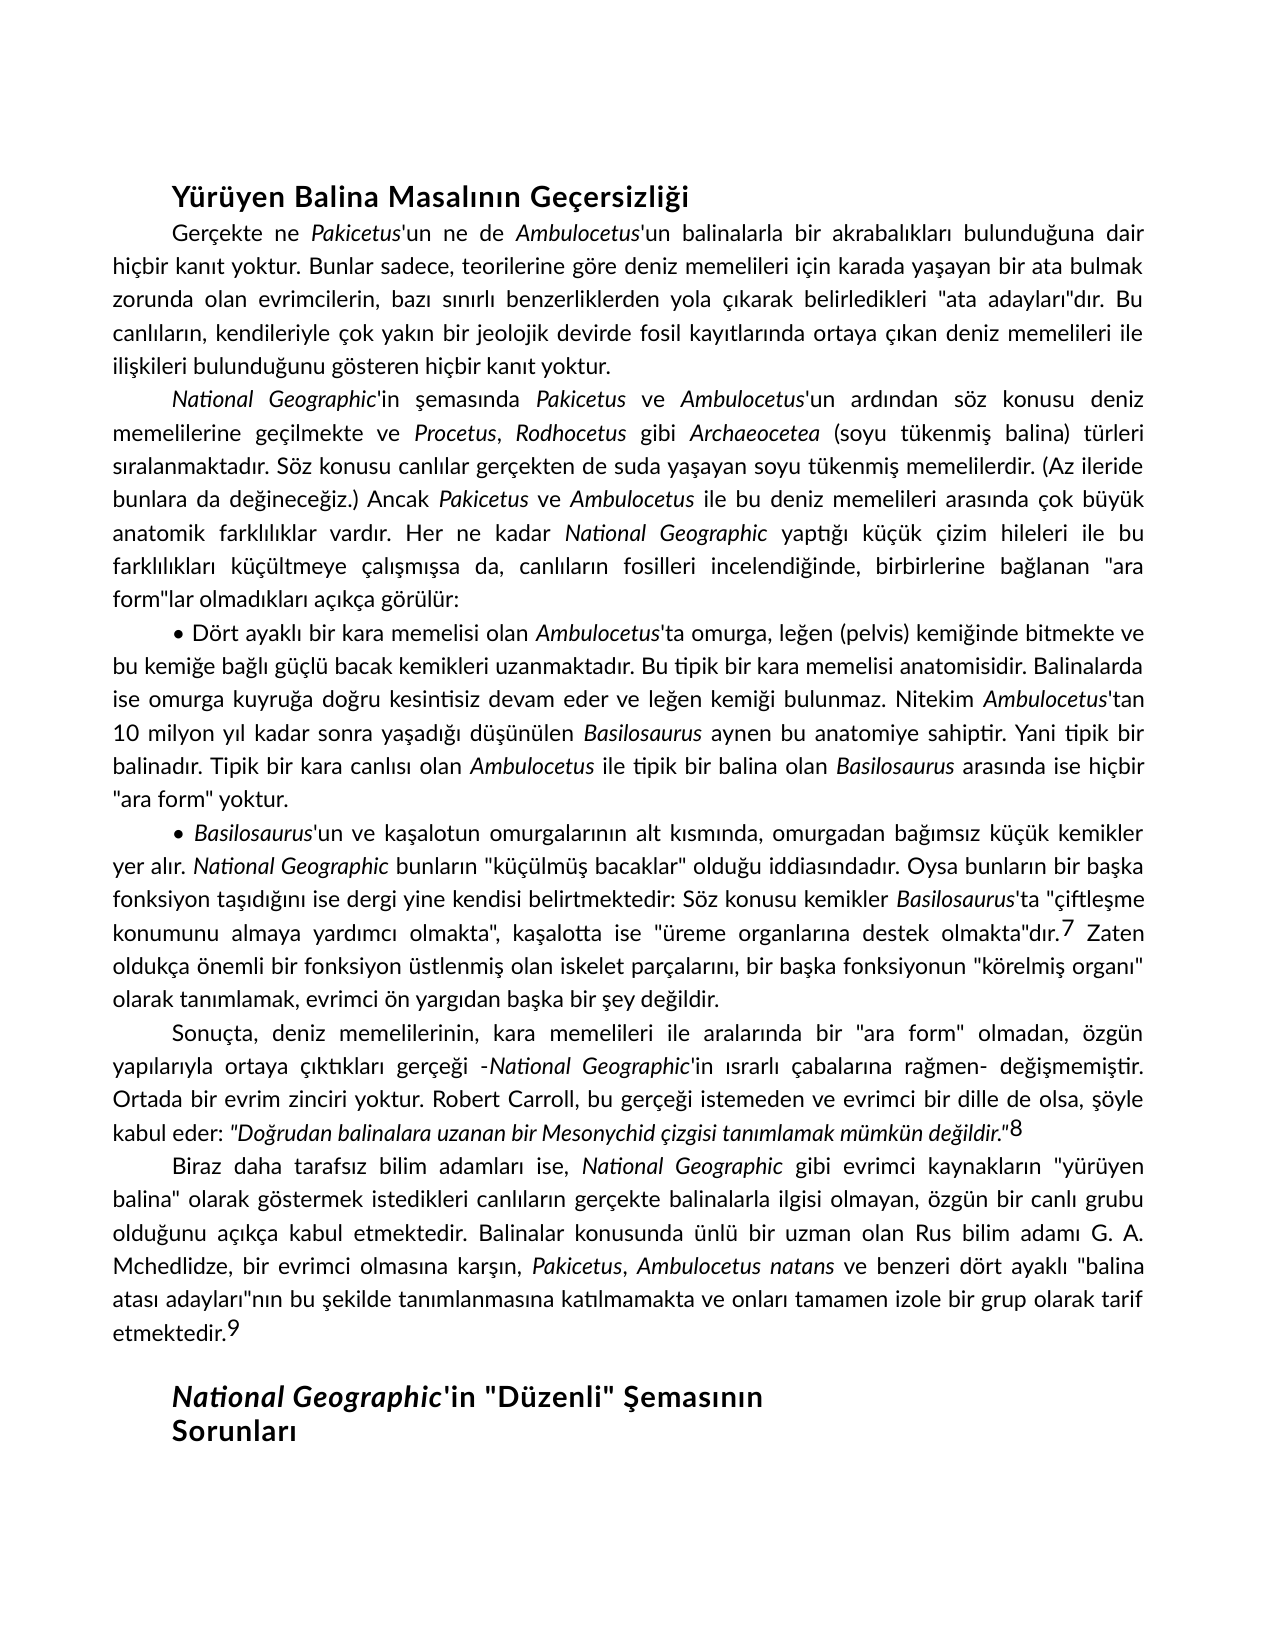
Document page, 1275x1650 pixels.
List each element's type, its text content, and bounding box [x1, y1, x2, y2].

text Yürüyen Balina Masalının Geçersizliği [112, 181, 1145, 214]
text Sorunları [112, 1414, 1145, 1448]
text Biraz daha tarafsız bilim adamları ise, National Geographic gibi evrimci kaynakların "yürüyen balina" olarak göstermek istedikleri canlıların gerçekte balinalarla ilgisi olmayan, özgün bir canlı grubu olduğunu açıkça kabul etmektedir. Balinalar konusunda ünlü bir uzman olan Rus bilim adamı G. A. Mchedlidze, bir evrimci olmasına karşın, Pakicetus, Ambulocetus natans ve benzeri dört ayaklı "balina atası adayları"nın bu şekilde tanımlanmasına katılmamakta ve onları tamamen izole bir grup olarak tarif etmektedir.9 [112, 1148, 1145, 1348]
text • Dört ayaklı bir kara memelisi olan Ambulocetus'ta omurga, leğen (pelvis) kemiğinde bitmekte ve bu kemiğe bağlı güçlü bacak kemikleri uzanmaktadır. Bu tipik bir kara memelisi anatomisidir. Balinalarda ise omurga kuyruğa doğru kesintisiz devam eder ve leğen kemiği bulunmaz. Nitekim Ambulocetus'tan 10 milyon yıl kadar sonra yaşadığı düşünülen Basilosaurus aynen bu anatomiye sahiptir. Yani tipik bir balinadır. Tipik bir kara canlısı olan Ambulocetus ile tipik bir balina olan Basilosaurus arasında ise hiçbir "ara form" yoktur. [112, 614, 1145, 814]
text Gerçekte ne Pakicetus'un ne de Ambulocetus'un balinalarla bir akrabalıkları bulunduğuna dair hiçbir kanıt yoktur. Bunlar sadece, teorilerine göre deniz memelileri için karada yaşayan bir ata bulmak zorunda olan evrimcilerin, bazı sınırlı benzerliklerden yola çıkarak belirledikleri "ata adayları"dır. Bu canlıların, kendileriyle çok yakın bir jeolojik devirde fosil kayıtlarında ortaya çıkan deniz memelileri ile ilişkileri bulunduğunu gösteren hiçbir kanıt yoktur. [112, 214, 1145, 381]
text Sonuçta, deniz memelilerinin, kara memelileri ile aralarında bir "ara form" olmadan, özgün yapılarıyla ortaya çıktıkları gerçeği -National Geographic'in ısrarlı çabalarına rağmen- değişmemiştir. Ortada bir evrim zinciri yoktur. Robert Carroll, bu gerçeği istemeden ve evrimci bir dille de olsa, şöyle kabul eder: "Doğrudan balinalara uzanan bir Mesonychid çizgisi tanımlamak mümkün değildir."8 [112, 1014, 1145, 1148]
text • Basilosaurus'un ve kaşalotun omurgalarının alt kısmında, omurgadan bağımsız küçük kemikler yer alır. National Geographic bunların "küçülmüş bacaklar" olduğu iddiasındadır. Oysa bunların bir başka fonksiyon taşıdığını ise dergi yine kendisi belirtmektedir: Söz konusu kemikler Basilosaurus'ta "çiftleşme konumunu almaya yardımcı olmakta", kaşalotta ise "üreme organlarına destek olmakta"dır.7 Zaten oldukça önemli bir fonksiyon üstlenmiş olan iskelet parçalarını, bir başka fonksiyonun "körelmiş organı" olarak tanımlamak, evrimci ön yargıdan başka bir şey değildir. [112, 814, 1145, 1014]
text National Geographic'in şemasında Pakicetus ve Ambulocetus'un ardından söz konusu deniz memelilerine geçilmekte ve Procetus, Rodhocetus gibi Archaeocetea (soyu tükenmiş balina) türleri sıralanmaktadır. Söz konusu canlılar gerçekten de suda yaşayan soyu tükenmiş memelilerdir. (Az ileride bunlara da değineceğiz.) Ancak Pakicetus ve Ambulocetus ile bu deniz memelileri arasında çok büyük anatomik farklılıklar vardır. Her ne kadar National Geographic yaptığı küçük çizim hileleri ile bu farklılıkları küçültmeye çalışmışsa da, canlıların fosilleri incelendiğinde, birbirlerine bağlanan "ara form"lar olmadıkları açıkça görülür: [112, 381, 1145, 614]
text National Geographic'in "Düzenli" Şemasının [112, 1381, 1145, 1414]
